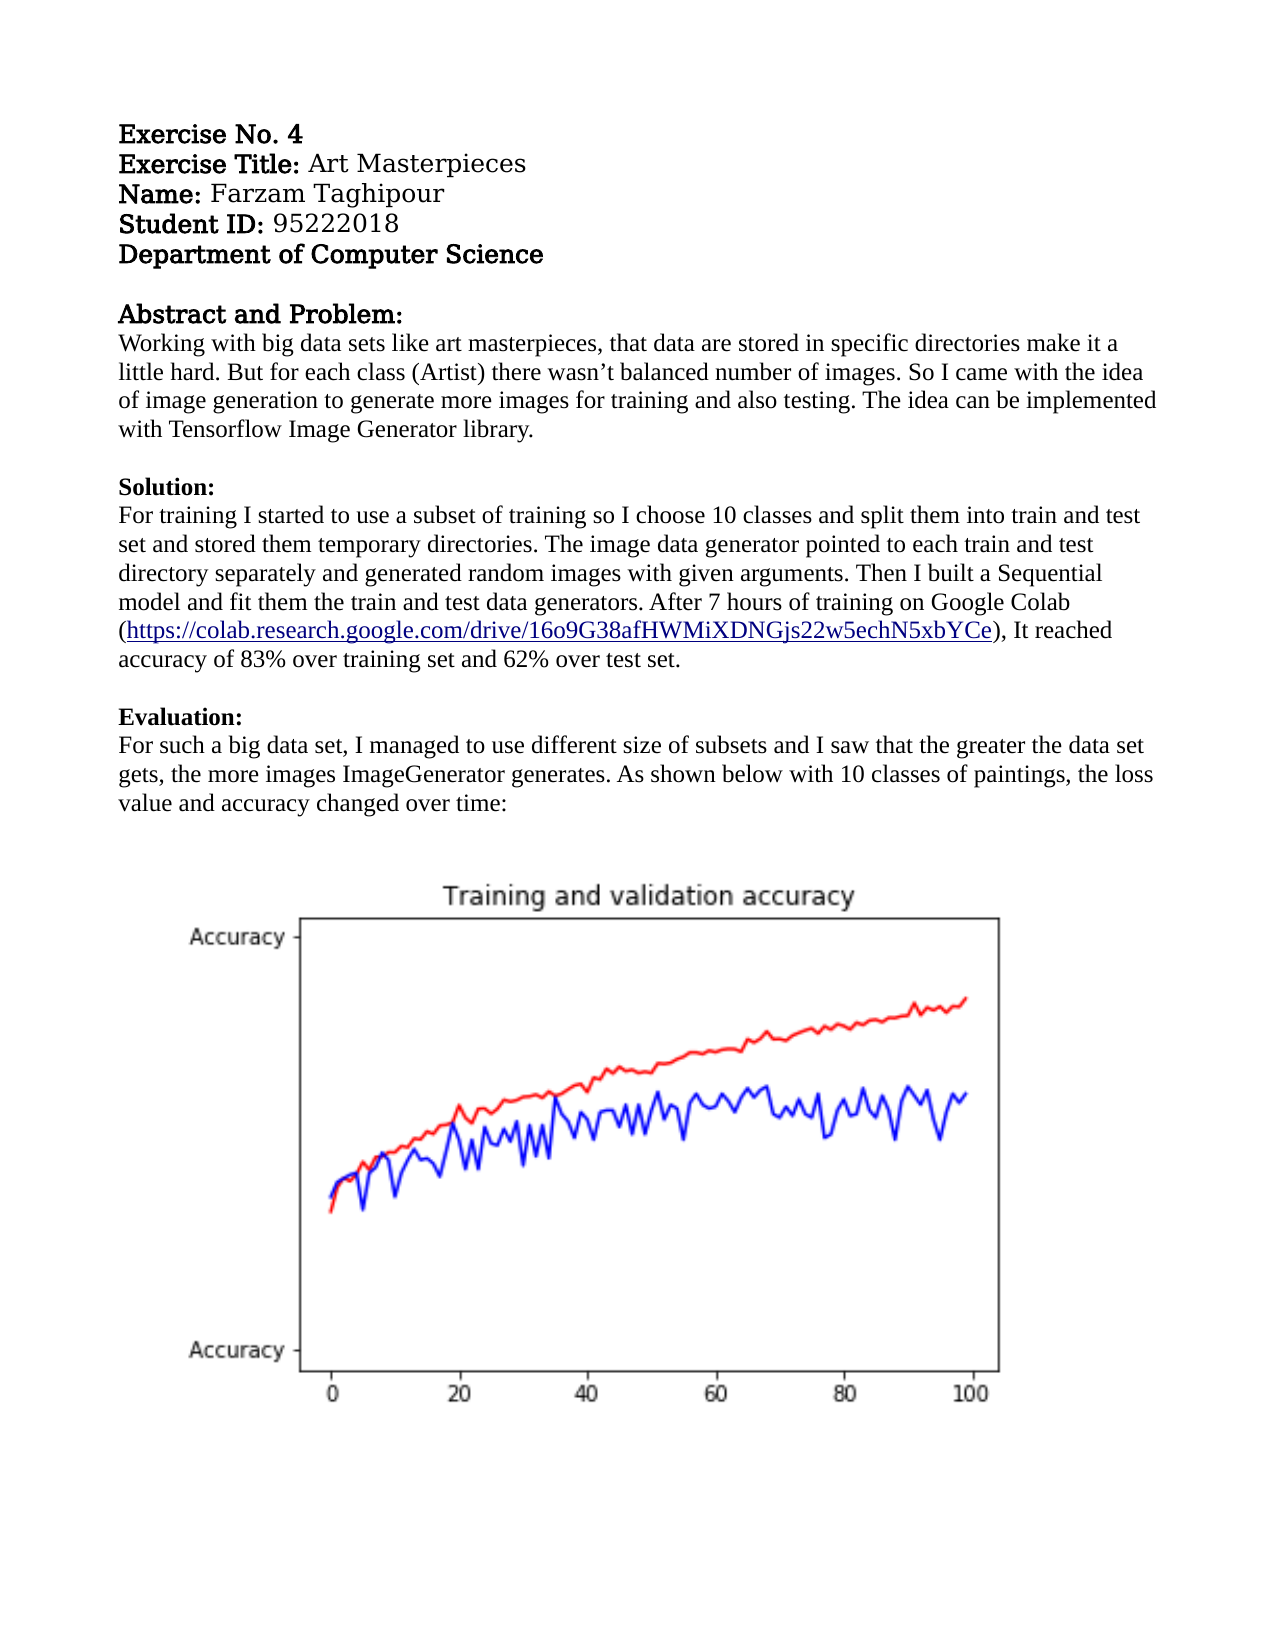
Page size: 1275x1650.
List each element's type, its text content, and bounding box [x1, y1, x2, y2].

text Name: Farzam Taghipour [118, 178, 1157, 208]
text Working with big data sets like art masterpieces, that data are stored in specific directories make it a little hard. But for each class (Artist) there wasn’t balanced number of images. So I came with the idea of image generation to generate more images for training and also testing. The idea can be implemented with Tensorflow Image Generator library. [118, 328, 1157, 443]
text For such a big data set, I managed to use different size of subsets and I saw that the greater the data set gets, the more images ImageGenerator generates. As shown below with 10 classes of paintings, the loss value and accuracy changed over time: [118, 731, 1157, 817]
text (https://colab.research.google.com/drive/16o9G38afHWMiXDNGjs22w5echN5xbYCe), It reached accuracy of 83% over training set and 62% over test set. [118, 616, 1157, 673]
text Abstract and Problem: [118, 298, 1157, 328]
picture [187, 845, 1088, 1446]
text Evaluation: [118, 702, 1157, 731]
text Department of Computer Science [118, 238, 1157, 268]
text Solution: [118, 472, 1157, 501]
text For training I started to use a subset of training so I choose 10 classes and split them into train and test set and stored them temporary directories. The image data generator pointed to each train and test directory separately and generated random images with given arguments. Then I built a Sequential model and fit them the train and test data generators. After 7 hours of training on Google Colab [118, 501, 1157, 616]
text Student ID: 95222018 [118, 208, 1157, 238]
text Exercise No. 4 [118, 118, 1157, 148]
text Exercise Title: Art Masterpieces [118, 148, 1157, 178]
